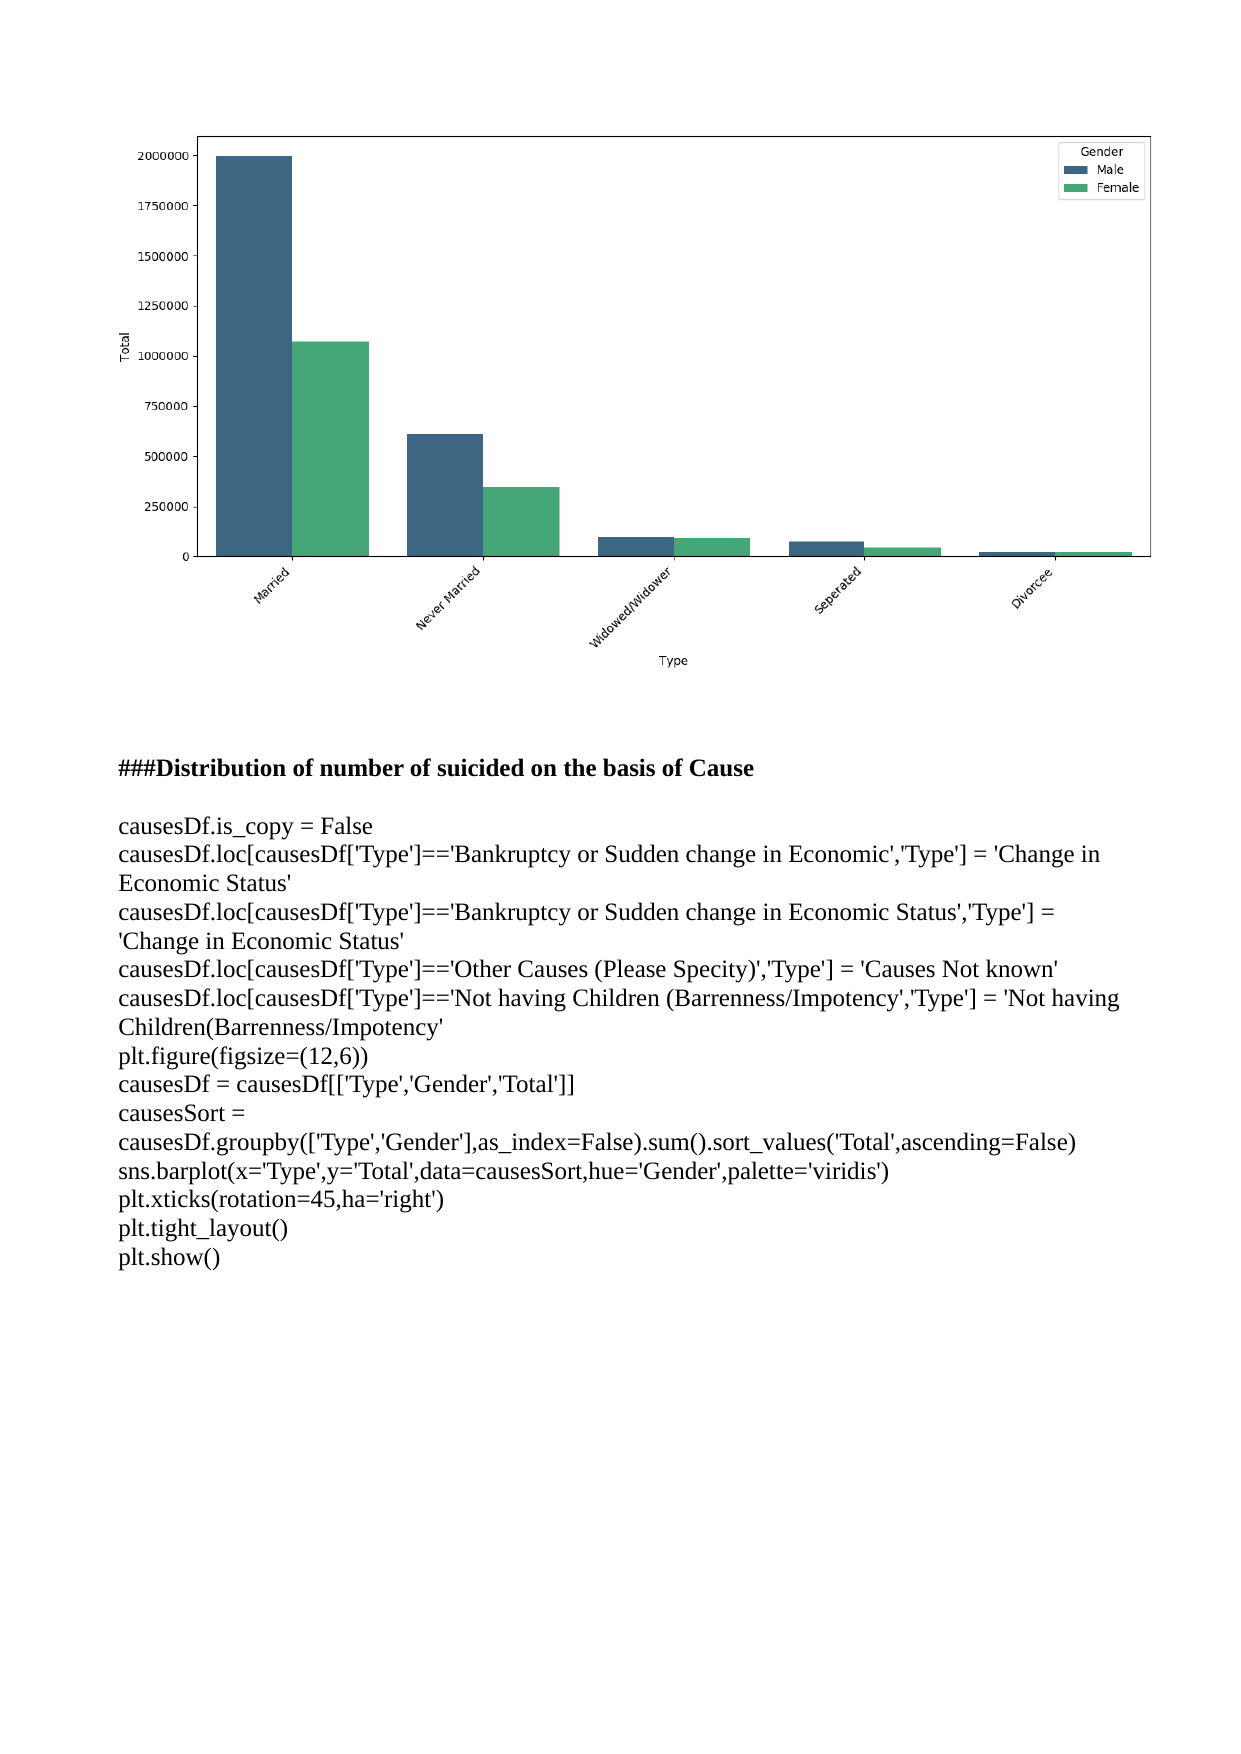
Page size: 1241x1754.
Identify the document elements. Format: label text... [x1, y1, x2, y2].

text plt.tight_layout() [118, 1213, 1122, 1242]
text causesDf.loc[causesDf['Type']=='Bankruptcy or Sudden change in Economic Status','Type'] = 'Change in Economic Status' [118, 897, 1122, 954]
text causesDf.loc[causesDf['Type']=='Not having Children (Barrenness/Impotency','Type'] = 'Not having Children(Barrenness/Impotency' [118, 983, 1122, 1041]
text causesDf.is_copy = False [118, 811, 1122, 839]
text causesSort = causesDf.groupby(['Type','Gender'],as_index=False).sum().sort_values('Total',ascending=False) [118, 1098, 1122, 1156]
text plt.xticks(rotation=45,ha='right') [118, 1184, 1122, 1213]
text ###Distribution of number of suicided on the basis of Cause [118, 753, 1122, 782]
text sns.barplot(x='Type',y='Total',data=causesSort,hue='Gender',palette='viridis') [118, 1156, 1122, 1184]
text plt.show() [118, 1242, 1122, 1271]
text causesDf.loc[causesDf['Type']=='Bankruptcy or Sudden change in Economic','Type'] = 'Change in Economic Status' [118, 839, 1122, 897]
text causesDf.loc[causesDf['Type']=='Other Causes (Please Specity)','Type'] = 'Causes Not known' [118, 954, 1122, 983]
text causesDf = causesDf[['Type','Gender','Total']] [118, 1069, 1122, 1098]
text plt.figure(figsize=(12,6)) [118, 1041, 1122, 1069]
picture [67, 118, 1173, 696]
